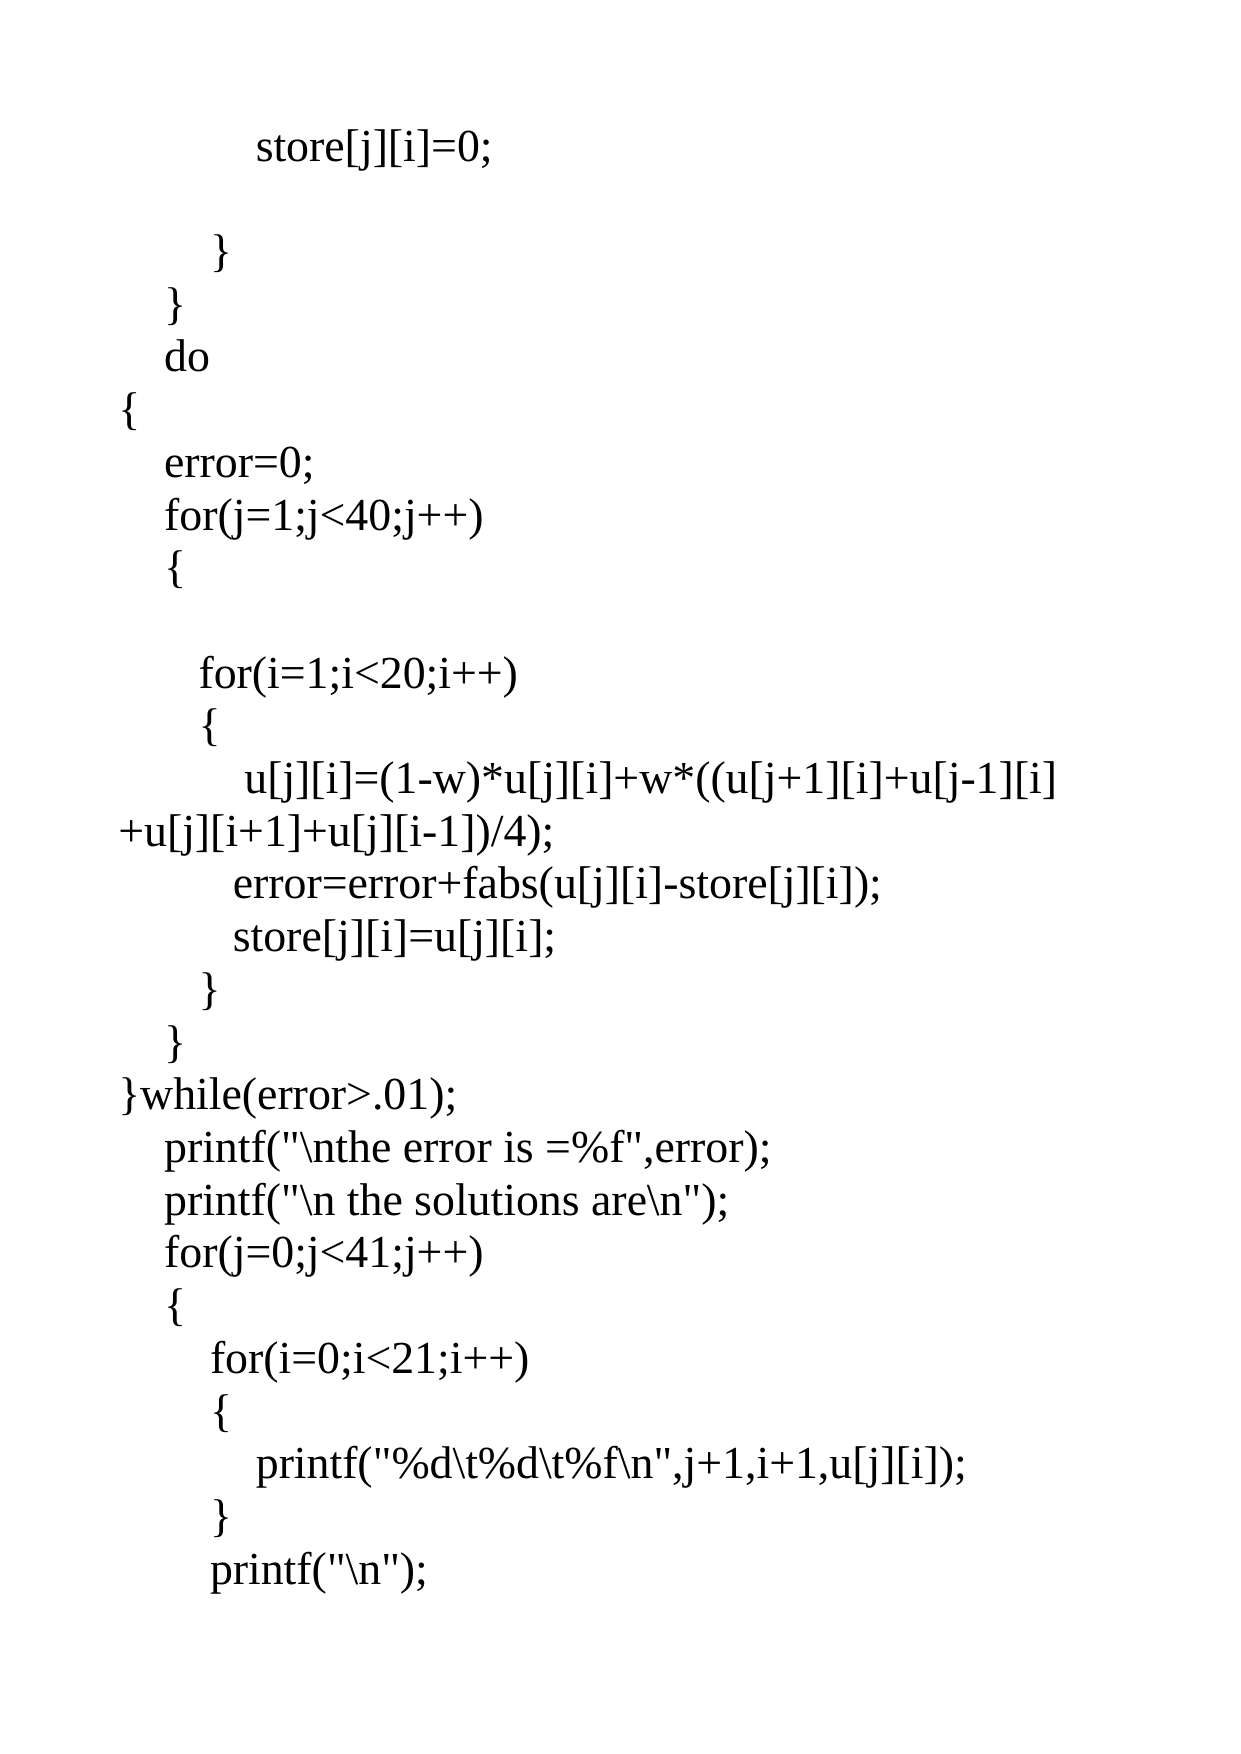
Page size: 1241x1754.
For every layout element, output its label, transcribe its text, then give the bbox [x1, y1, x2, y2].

text { [118, 1278, 1122, 1330]
text { [118, 382, 1122, 434]
text } [118, 1488, 1122, 1541]
text }while(error>.01); [118, 1067, 1122, 1119]
text for(j=1;j<40;j++) [118, 487, 1122, 540]
text printf("\n"); [118, 1541, 1122, 1594]
text store[j][i]=0; [118, 118, 1122, 171]
text do [118, 329, 1122, 382]
text { [118, 698, 1122, 751]
text } [118, 961, 1122, 1014]
text for(j=0;j<41;j++) [118, 1225, 1122, 1278]
text } [118, 276, 1122, 329]
text for(i=1;i<20;i++) [118, 645, 1122, 698]
text error=0; [118, 434, 1122, 487]
text printf("\nthe error is =%f",error); [118, 1119, 1122, 1172]
text } [118, 223, 1122, 276]
text printf("\n the solutions are\n"); [118, 1172, 1122, 1225]
text { [118, 540, 1122, 592]
text } [118, 1014, 1122, 1067]
text store[j][i]=u[j][i]; [118, 909, 1122, 961]
text printf("%d\t%d\t%f\n",j+1,i+1,u[j][i]); [118, 1436, 1122, 1488]
text { [118, 1383, 1122, 1436]
text u[j][i]=(1-w)*u[j][i]+w*((u[j+1][i]+u[j-1][i]+u[j][i+1]+u[j][i-1])/4); [118, 751, 1122, 856]
text error=error+fabs(u[j][i]-store[j][i]); [118, 856, 1122, 909]
text for(i=0;i<21;i++) [118, 1330, 1122, 1383]
